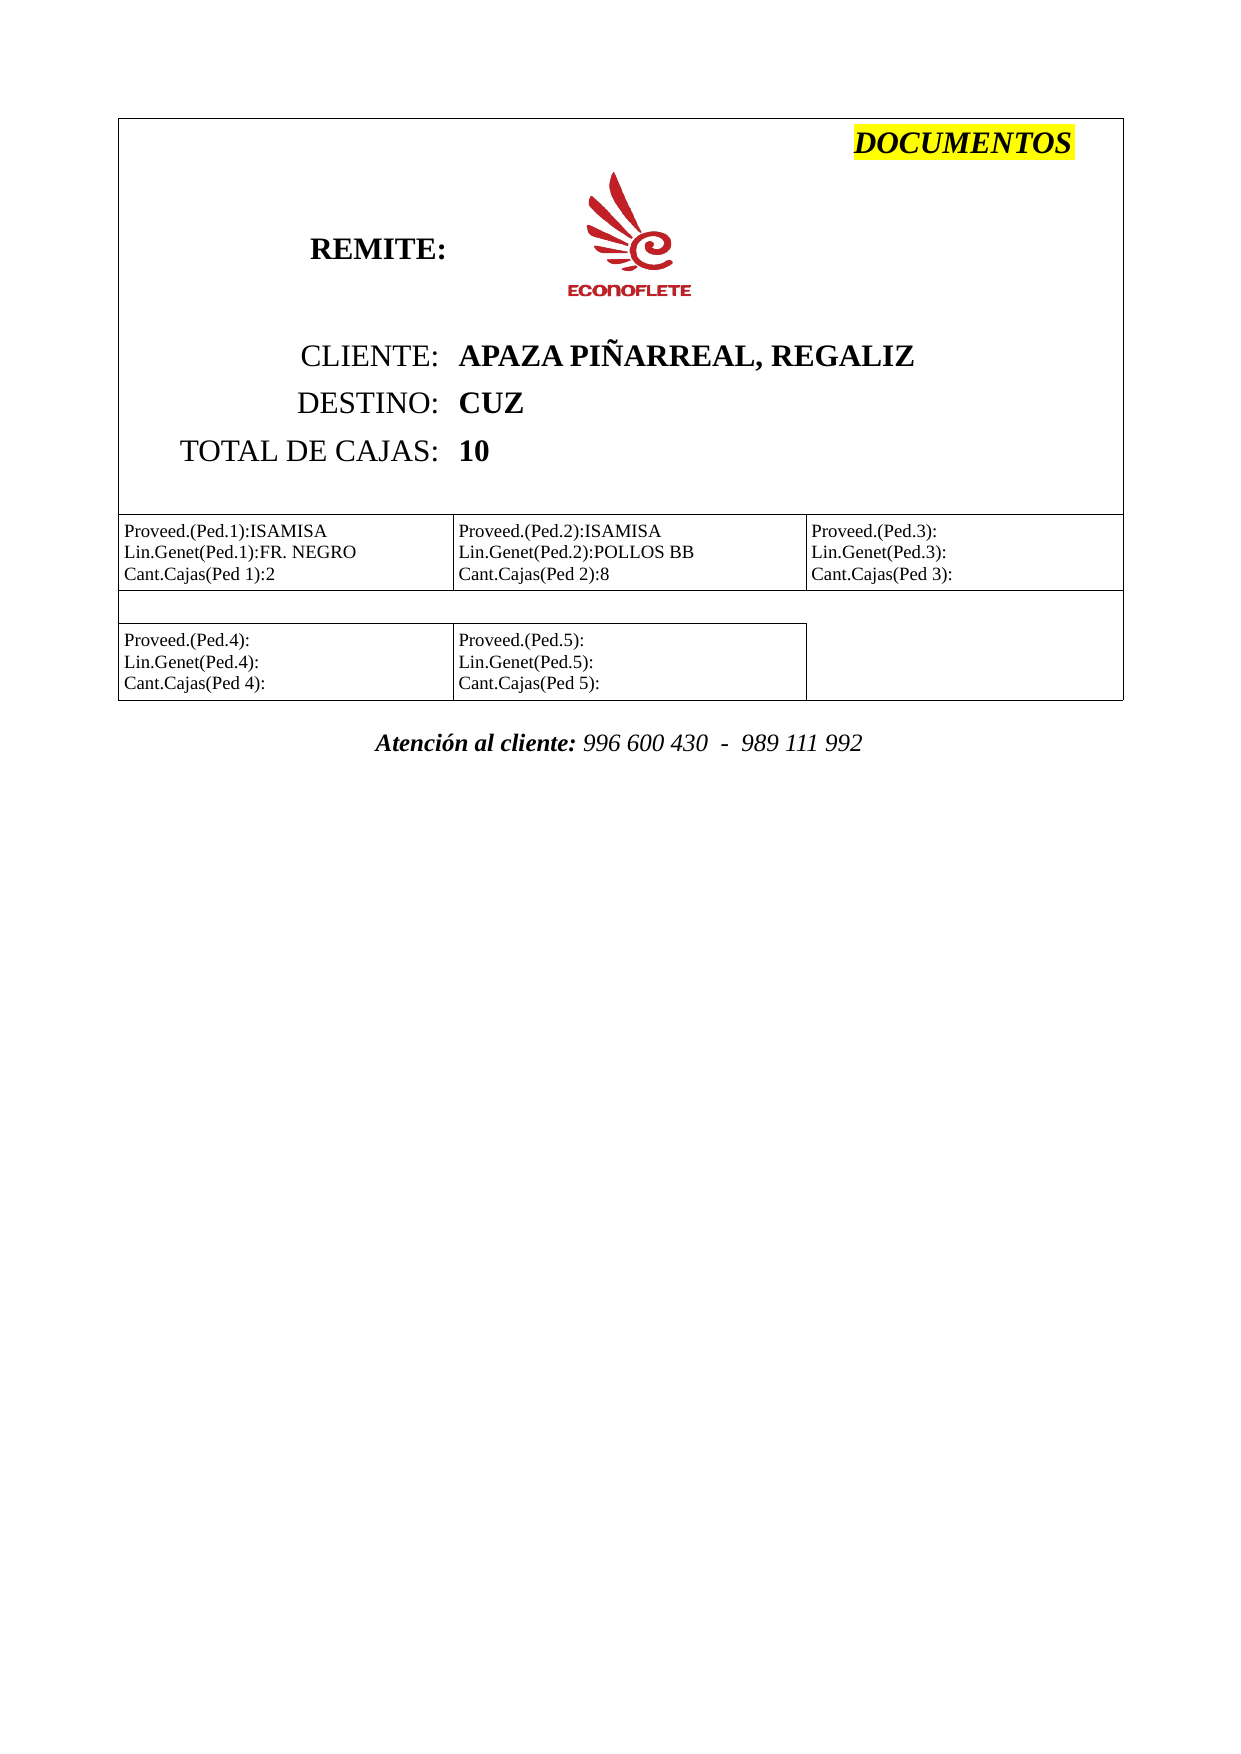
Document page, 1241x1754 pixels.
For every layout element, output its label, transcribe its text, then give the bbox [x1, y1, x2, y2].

table_cell [453, 166, 806, 332]
table_cell Proveed.(Ped.1):ISAMISA Lin.Genet(Ped.1):FR. NEGRO Cant.Cajas(Ped 1):2 [119, 515, 453, 590]
table_cell CLIENTE: [119, 332, 453, 379]
table_cell TOTAL DE CAJAS: [119, 426, 453, 474]
table_header [453, 119, 806, 166]
table_cell [806, 591, 1123, 623]
table_cell [119, 591, 453, 623]
table_cell Proveed.(Ped.3): Lin.Genet(Ped.3): Cant.Cajas(Ped 3): [807, 515, 1123, 590]
table_cell [806, 474, 1123, 514]
table_cell [807, 623, 1123, 699]
table_cell Proveed.(Ped.5): Lin.Genet(Ped.5): Cant.Cajas(Ped 5): [454, 624, 806, 699]
table_cell Proveed.(Ped.2):ISAMISA Lin.Genet(Ped.2):POLLOS BB Cant.Cajas(Ped 2):8 [454, 515, 806, 590]
table_cell [119, 474, 453, 514]
table_cell CUZ [453, 379, 806, 426]
table_cell 10 [453, 426, 1123, 474]
table_header DOCUMENTOS [806, 119, 1123, 166]
table_header [119, 119, 453, 166]
table_cell [453, 591, 806, 623]
table_cell [453, 474, 806, 514]
table_cell [806, 166, 1123, 332]
table_cell REMITE: [119, 166, 453, 332]
picture [552, 171, 707, 297]
table_cell Proveed.(Ped.4): Lin.Genet(Ped.4): Cant.Cajas(Ped 4): [119, 624, 453, 699]
table_cell [806, 379, 1123, 426]
table_cell DESTINO: [119, 379, 453, 426]
table_cell APAZA PIÑARREAL, REGALIZ [453, 332, 1123, 379]
text Atención al cliente: 996 600 430 - 989 111 992 [118, 728, 1122, 757]
